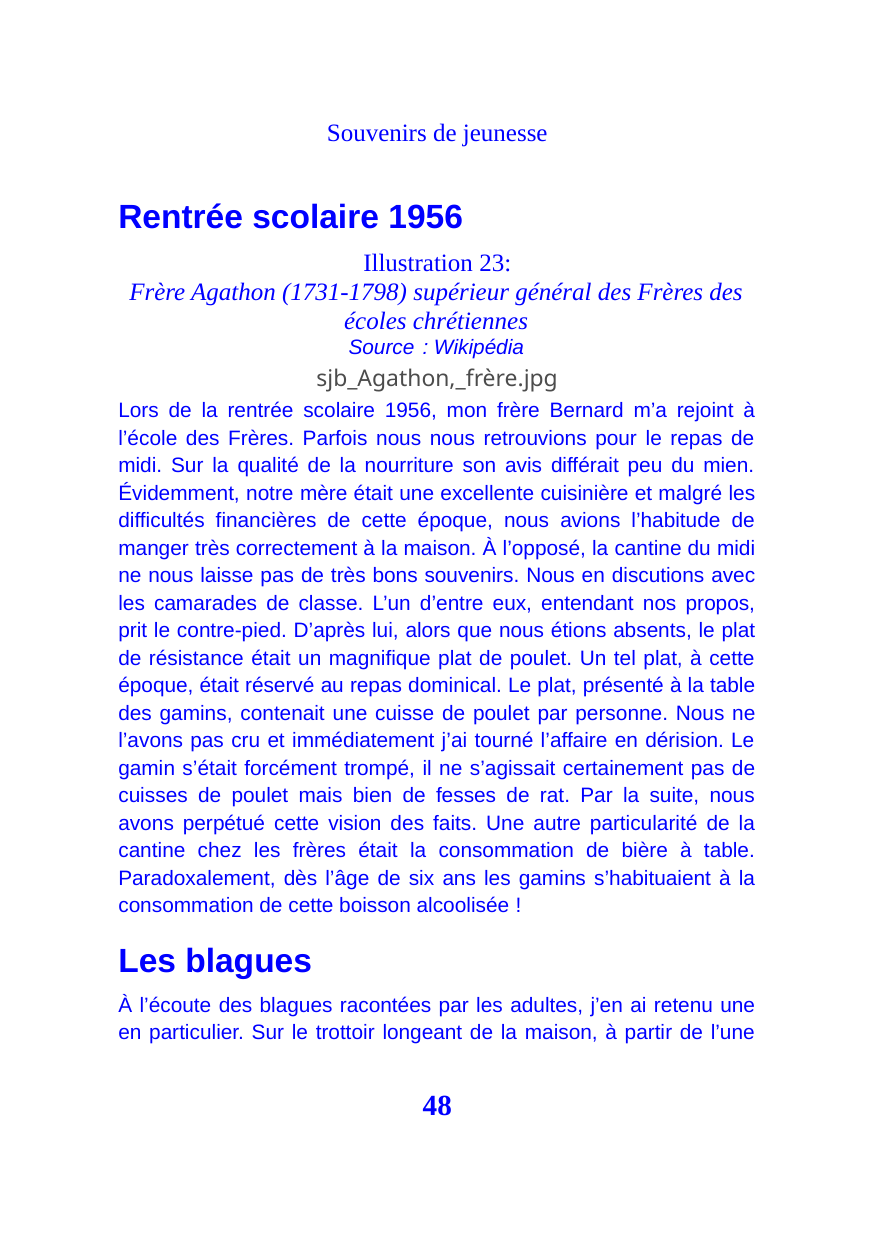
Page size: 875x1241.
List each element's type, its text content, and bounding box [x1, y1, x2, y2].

text À l’écoute des blagues racontées par les adultes, j’en ai retenu une en particulier. Sur le trottoir longeant de la maison, à partir de l’une [118, 992, 756, 1044]
text Frère Agathon (1731-1798) supérieur général des Frères des écoles chrétiennes [118, 277, 756, 334]
subtitle Rentrée scolaire 1956 [118, 197, 756, 236]
text Illustration 23: [118, 248, 756, 277]
text Source : Wikipédia [118, 334, 756, 358]
text Lors de la rentrée scolaire 1956, mon frère Bernard m’a rejoint à l’école des Frères. Parfois nous nous retrouvions pour le repas de midi. Sur la qualité de la nourriture son avis différait peu du mien. Évidemment, notre mère était une excellente cuisinière et malgré les difficultés financières de cette époque, nous avions l’habitude de manger très correctement à la maison. À l’opposé, la cantine du midi ne nous laisse pas de très bons souvenirs. Nous en discutions avec les camarades de classe. L’un d’entre eux, entendant nos propos, prit le contre-pied. D’après lui, alors que nous étions absents, le plat de résistance était un magnifique plat de poulet. Un tel plat, à cette époque, était réservé au repas dominical. Le plat, présenté à la table des gamins, contenait une cuisse de poulet par personne. Nous ne l’avons pas cru et immédiatement j’ai tourné l’affaire en dérision. Le gamin s’était forcément trompé, il ne s’agissait certainement pas de cuisses de poulet mais bien de fesses de rat. Par la suite, nous avons perpétué cette vision des faits. Une autre particularité de la cantine chez les frères était la consommation de bière à table. Paradoxalement, dès l’âge de six ans les gamins s’habituaient à la consommation de cette boisson alcoolisée ! [118, 398, 756, 917]
text sjb_Agathon,_frère.jpg [118, 362, 756, 393]
subtitle Les blagues [118, 941, 756, 980]
